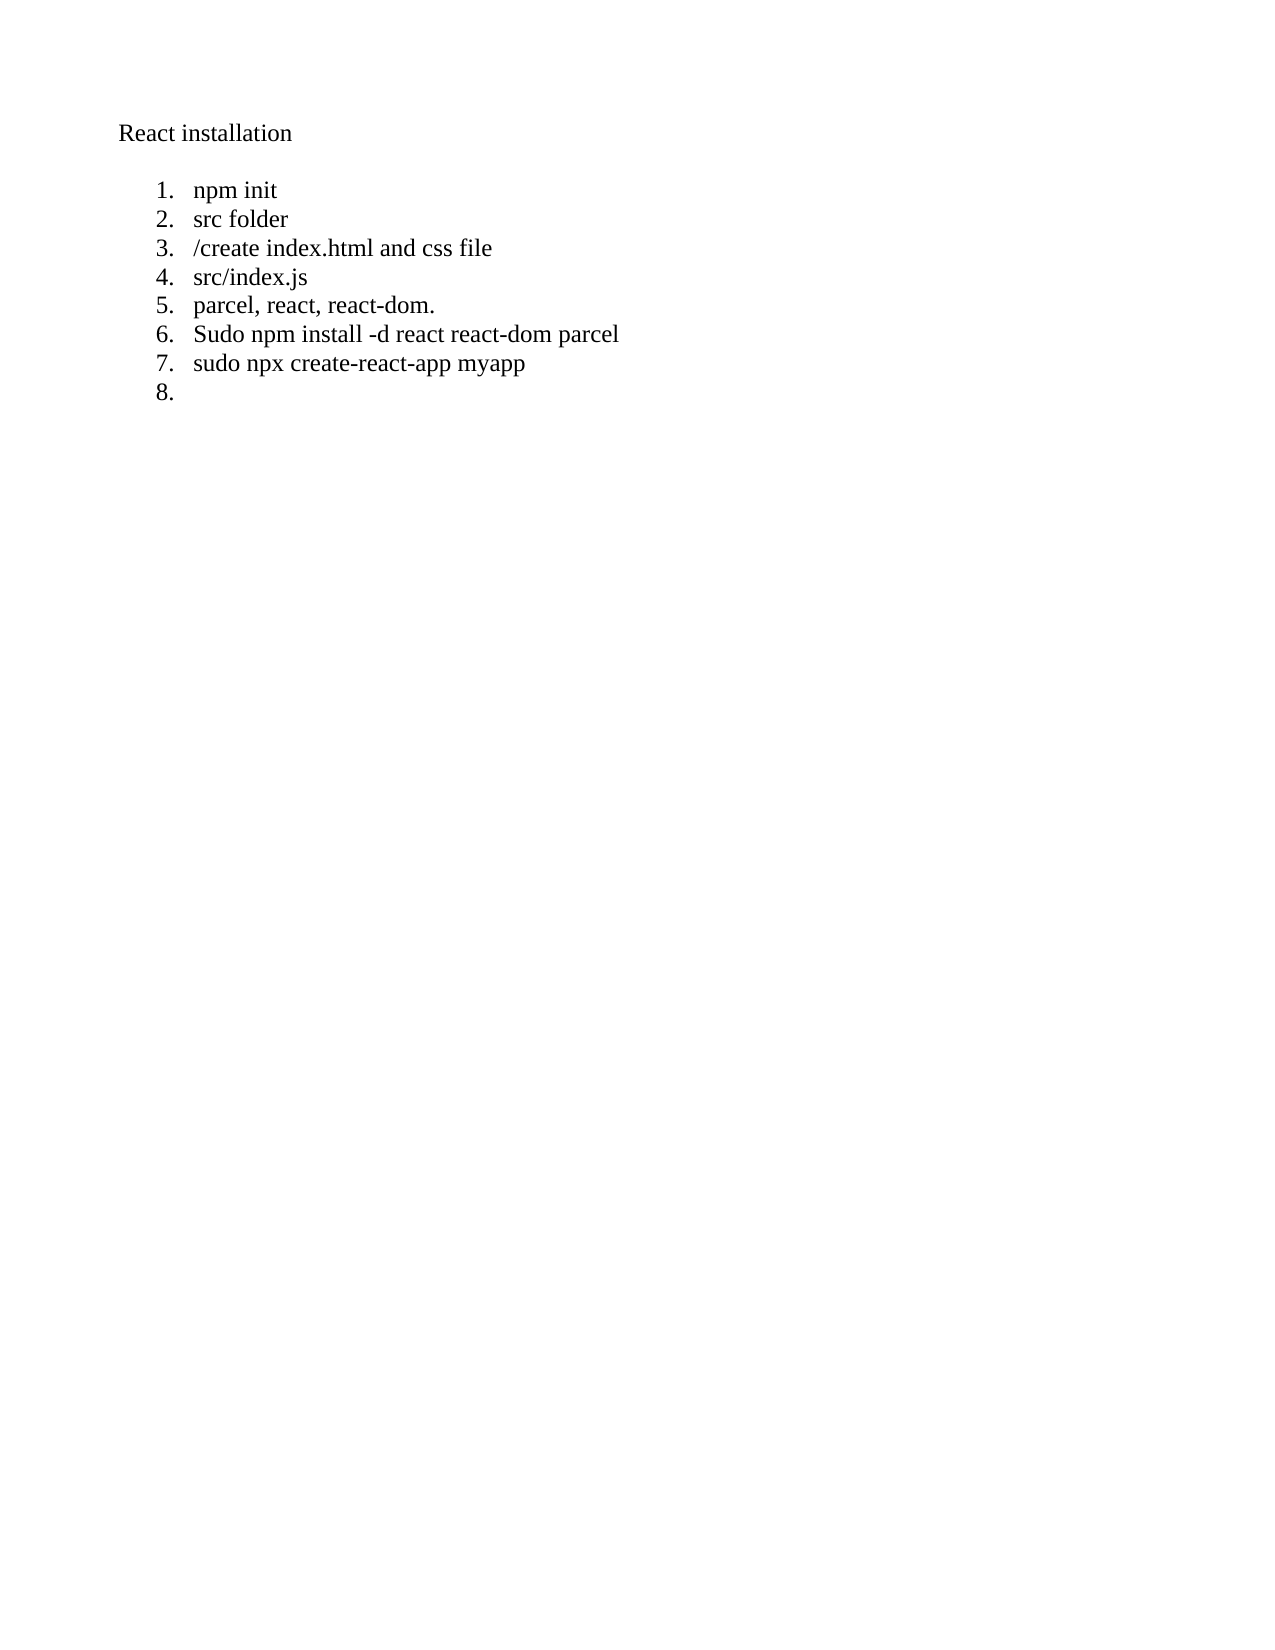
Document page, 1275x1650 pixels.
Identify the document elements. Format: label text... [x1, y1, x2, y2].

text React installation [118, 118, 1157, 147]
list src/index.js [156, 262, 1157, 291]
list parcel, react, react-dom. [156, 291, 1157, 319]
list /create index.html and css file [156, 233, 1157, 262]
list src folder [156, 204, 1157, 233]
list npm init [156, 176, 1157, 204]
list Sudo npm install -d react react-dom parcel [156, 319, 1157, 348]
list sudo npx create-react-app myapp [156, 348, 1157, 377]
